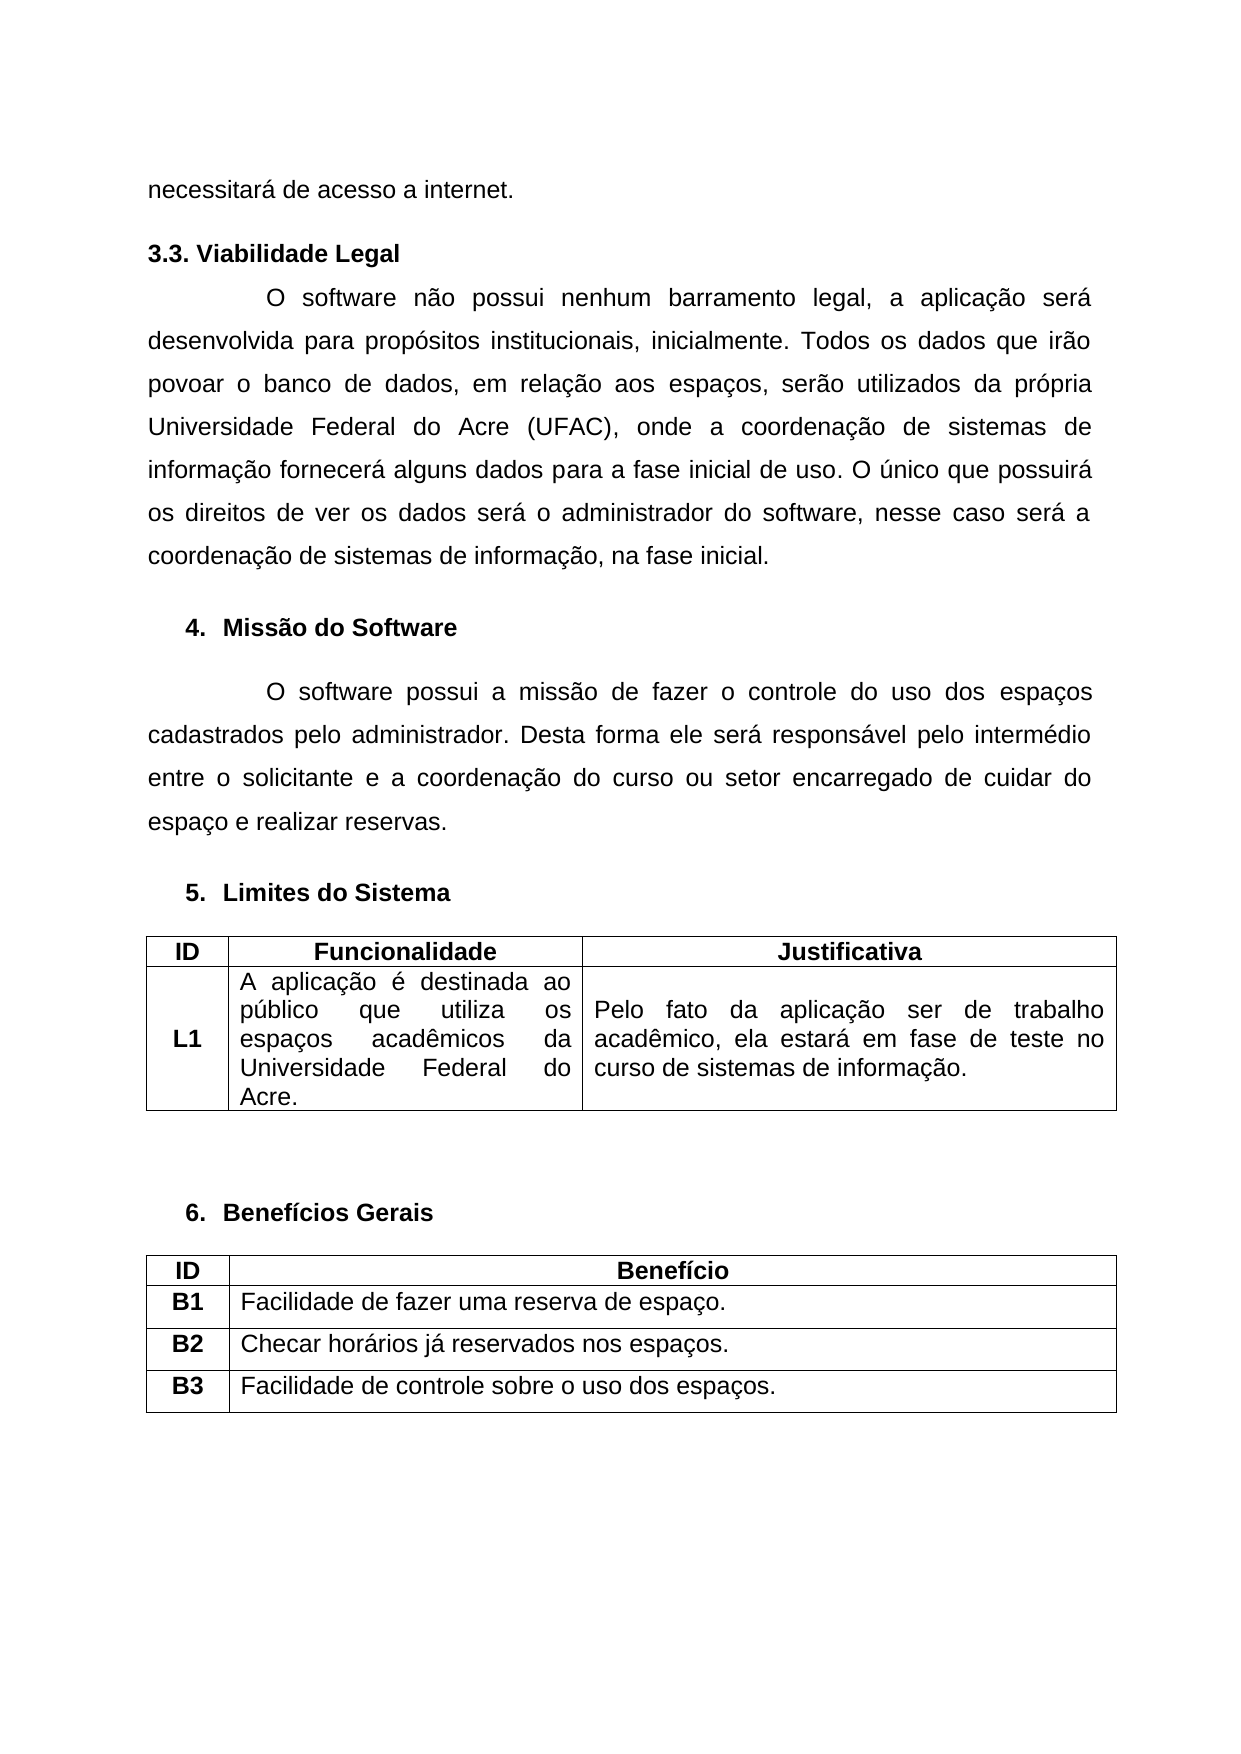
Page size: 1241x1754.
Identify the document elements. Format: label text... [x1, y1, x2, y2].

table_cell Pelo fato da aplicação ser de trabalho acadêmico, ela estará em fase de teste no curso de sistemas de informação. [583, 967, 1116, 1110]
text necessitará de acesso a internet. [148, 175, 1092, 204]
table_header Funcionalidade [229, 937, 582, 966]
table_cell B1 [147, 1286, 229, 1328]
list Benefícios Gerais [185, 1198, 1092, 1226]
text 3.3. Viabilidade Legal [148, 239, 1092, 268]
table_cell A aplicação é destinada ao público que utiliza os espaços acadêmicos da Universidade Federal do Acre. [229, 967, 582, 1110]
table_cell Facilidade de fazer uma reserva de espaço. [230, 1286, 1116, 1328]
list Limites do Sistema [185, 878, 1092, 907]
table_cell B3 [147, 1371, 229, 1412]
table_header ID [147, 1256, 229, 1285]
table_cell Facilidade de controle sobre o uso dos espaços. [230, 1371, 1116, 1412]
table_cell L1 [147, 967, 228, 1110]
table_cell Checar horários já reservados nos espaços. [230, 1329, 1116, 1370]
table_cell B2 [147, 1329, 229, 1370]
table_header Benefício [230, 1256, 1116, 1285]
list Missão do Software [185, 613, 1092, 642]
table_header Justificativa [583, 937, 1116, 966]
table_header ID [147, 937, 228, 966]
text O software possui a missão de fazer o controle do uso dos espaços cadastrados pelo administrador. Desta forma ele será responsável pelo intermédio entre o solicitante e a coordenação do curso ou setor encarregado de cuidar do espaço e realizar reservas. [148, 677, 1092, 835]
text O software não possui nenhum barramento legal, a aplicação será desenvolvida para propósitos institucionais, inicialmente. Todos os dados que irão povoar o banco de dados, em relação aos espaços, serão utilizados da própria Universidade Federal do Acre (UFAC), onde a coordenação de sistemas de informação fornecerá alguns dados para a fase inicial de uso. O único que possuirá os direitos de ver os dados será o administrador do software, nesse caso será a coordenação de sistemas de informação, na fase inicial. [148, 282, 1092, 570]
